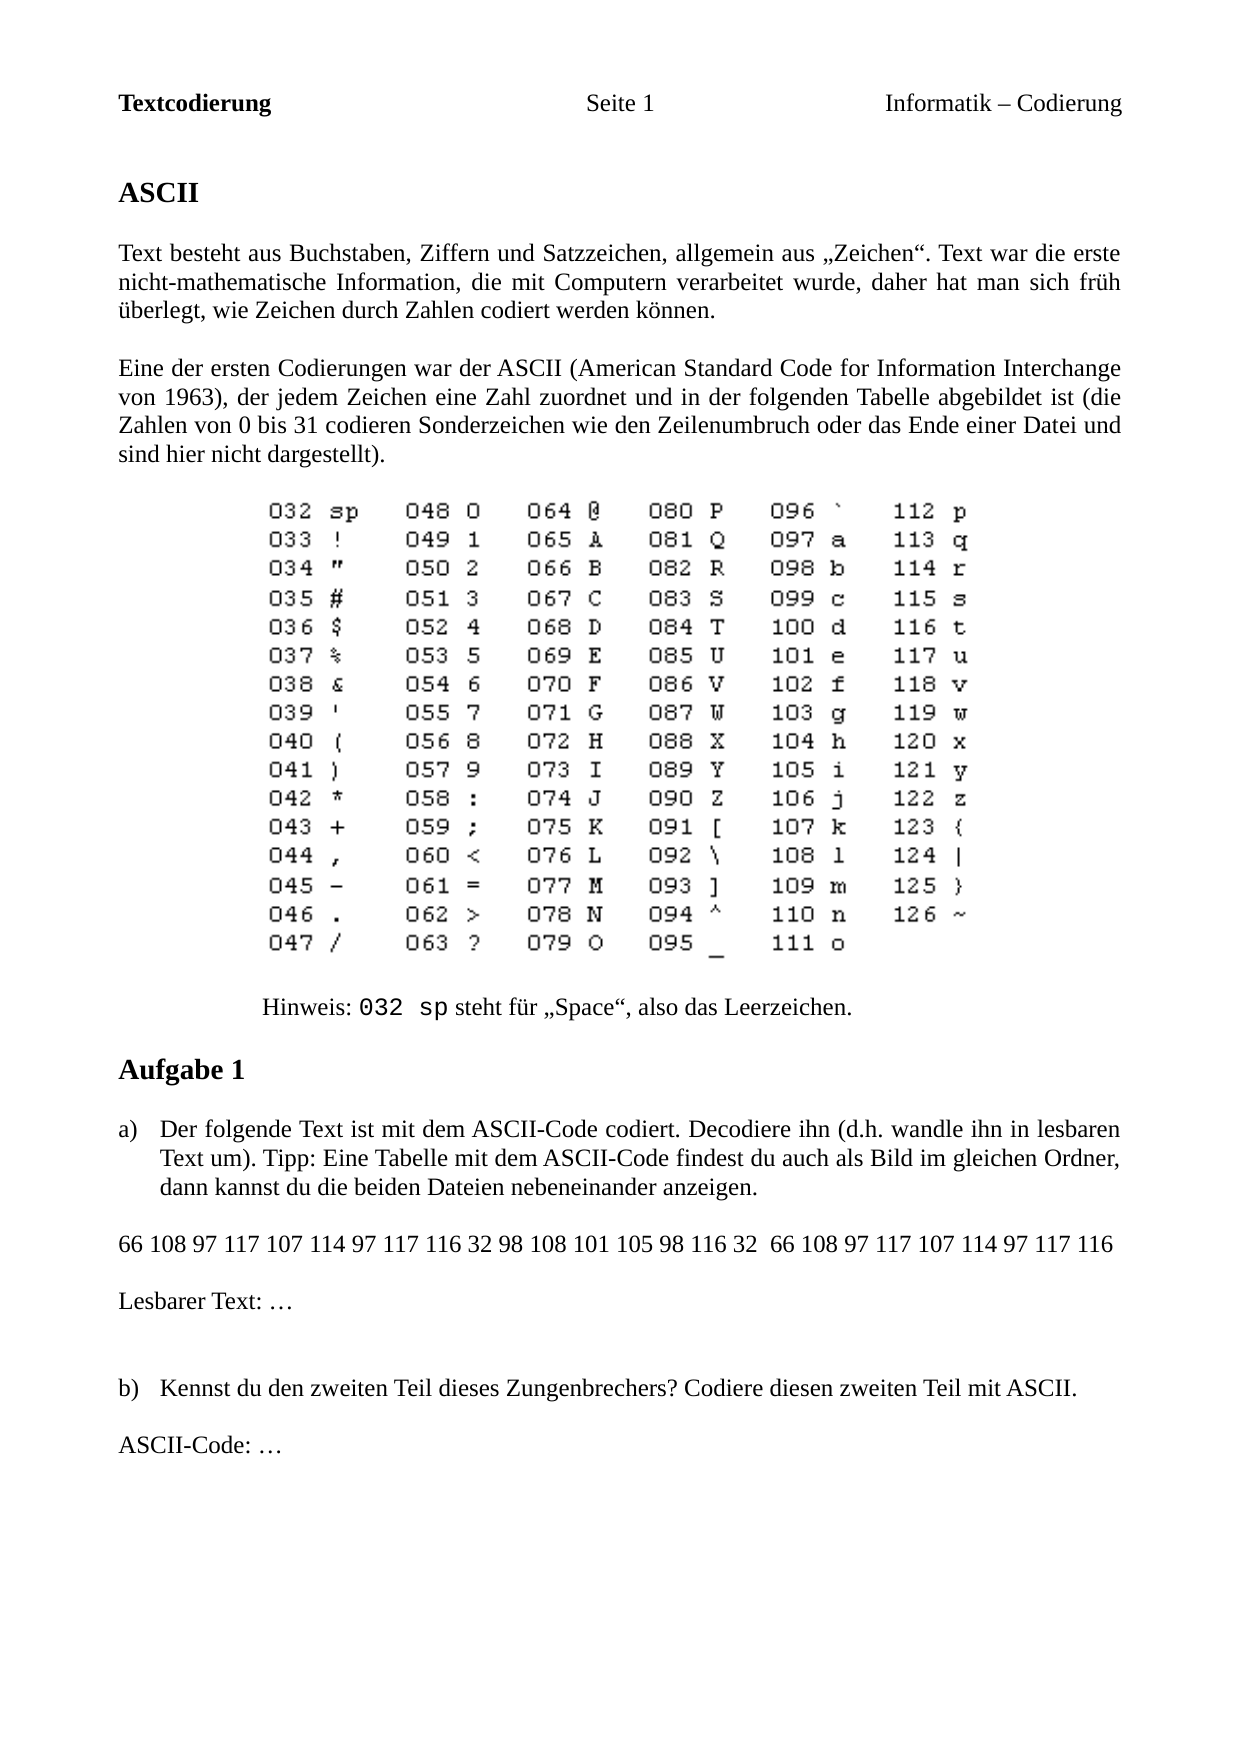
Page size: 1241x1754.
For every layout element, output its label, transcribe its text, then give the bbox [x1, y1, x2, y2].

text 66 108 97 117 107 114 97 117 116 32 98 108 101 105 98 116 32 66 108 97 117 107 114 97 117 116 [118, 1229, 1122, 1258]
list Kennst du den zweiten Teil dieses Zungenbrechers? Codiere diesen zweiten Teil mit ASCII. [118, 1373, 1122, 1401]
picture [261, 496, 979, 964]
text Lesbarer Text: … [118, 1286, 1122, 1315]
text Hinweis: 032 sp steht für „Space“, also das Leerzeichen. [118, 992, 1122, 1023]
text ASCII [118, 176, 1122, 209]
text Text besteht aus Buchstaben, Ziffern und Satzzeichen, allgemein aus „Zeichen“. Text war die erste nicht-mathematische Information, die mit Computern verarbeitet wurde, daher hat man sich früh überlegt, wie Zeichen durch Zahlen codiert werden können. [118, 238, 1122, 324]
list Der folgende Text ist mit dem ASCII-Code codiert. Decodiere ihn (d.h. wandle ihn in lesbaren Text um). Tipp: Eine Tabelle mit dem ASCII-Code findest du auch als Bild im gleichen Ordner, dann kannst du die beiden Dateien nebeneinander anzeigen. [118, 1114, 1122, 1200]
text Eine der ersten Codierungen war der ASCII (American Standard Code for Information Interchange von 1963), der jedem Zeichen eine Zahl zuordnet und in der folgenden Tabelle abgebildet ist (die Zahlen von 0 bis 31 codieren Sonderzeichen wie den Zeilenumbruch oder das Ende einer Datei und sind hier nicht dargestellt). [118, 353, 1122, 468]
text ASCII-Code: … [118, 1430, 1122, 1459]
text Aufgabe 1 [118, 1052, 1122, 1085]
